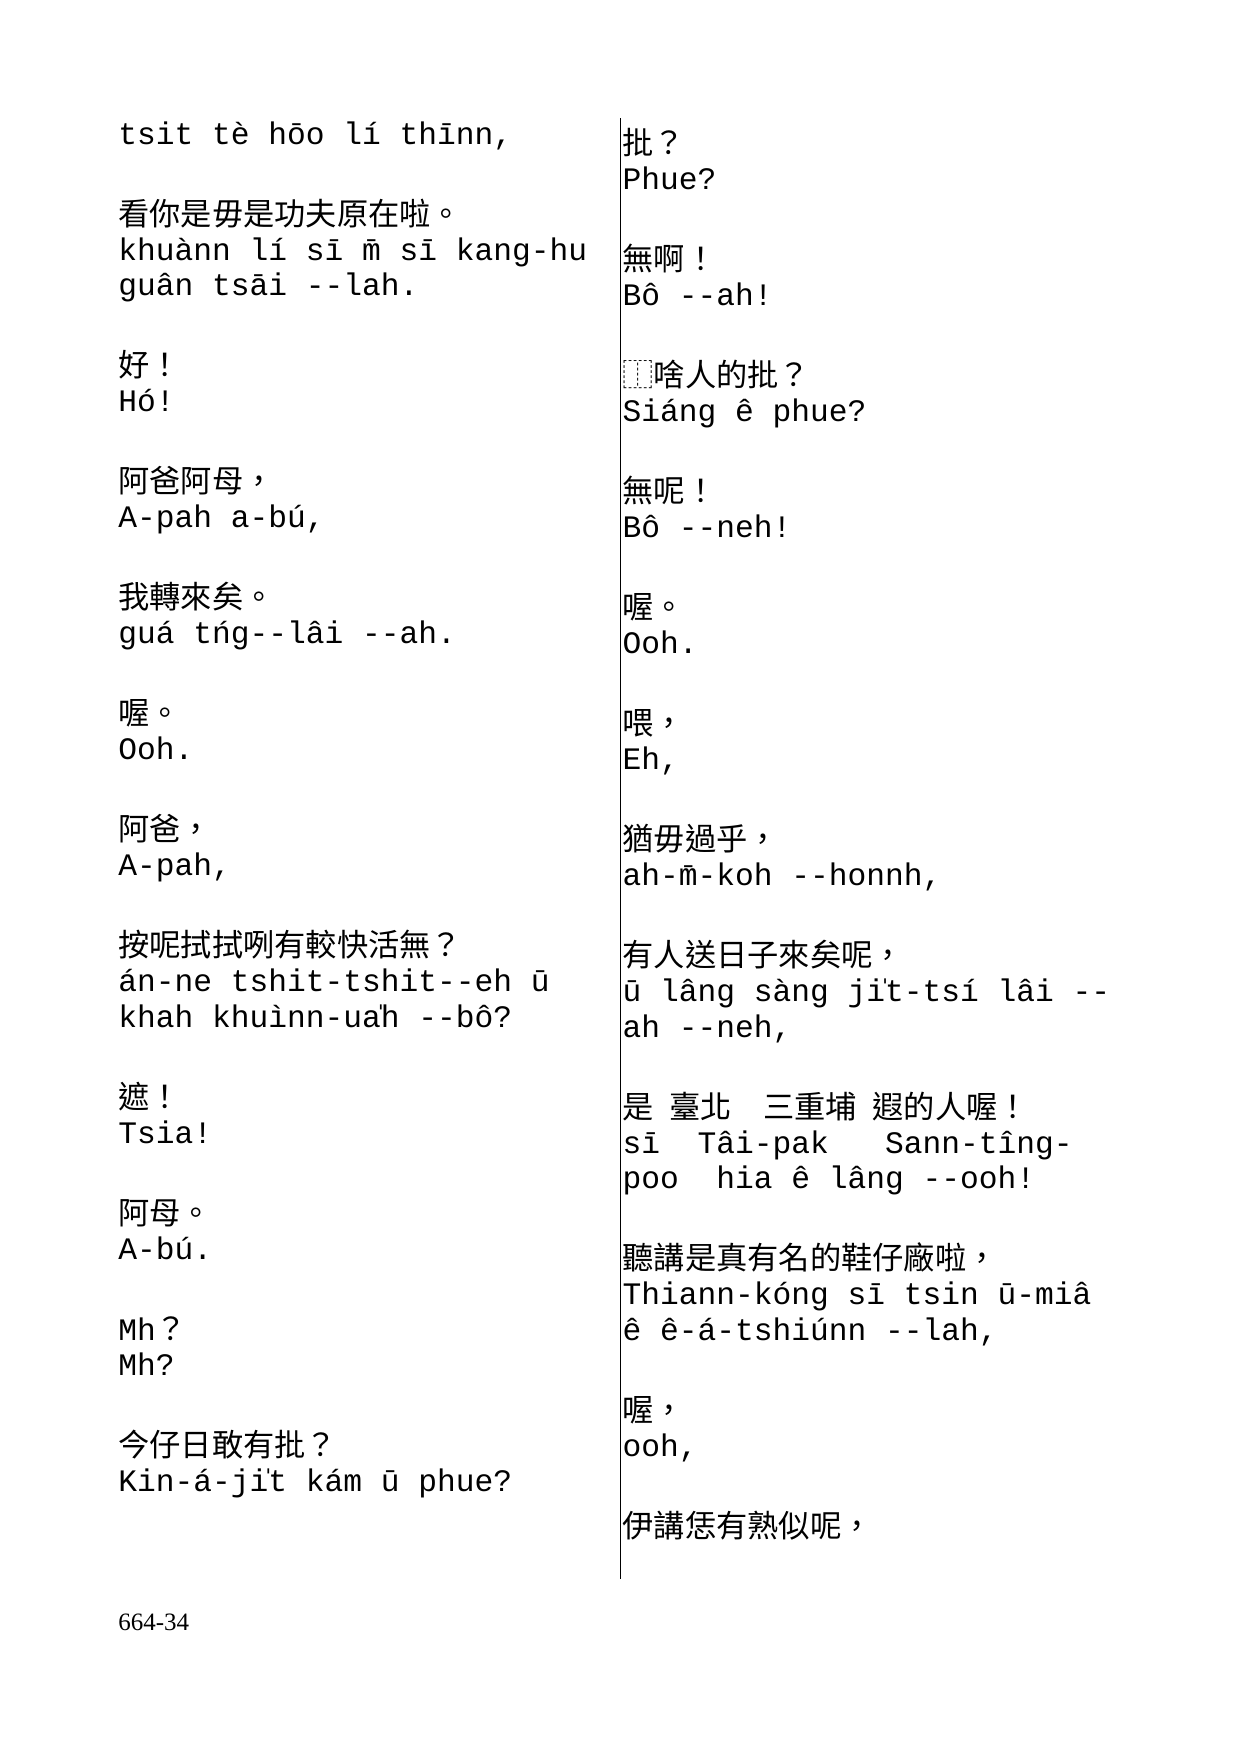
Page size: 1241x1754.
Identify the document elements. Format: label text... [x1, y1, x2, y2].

text Tsia! [118, 1117, 618, 1153]
text 好！ [118, 340, 618, 386]
text Phue? [622, 163, 1122, 199]
text Bô --neh! [622, 511, 1122, 547]
text 有人送日子來矣呢， [622, 930, 1122, 976]
text 無呢！ [622, 466, 1122, 511]
text 喔。 [622, 582, 1122, 627]
text Kin-á-ji̍t kám ū phue? [118, 1466, 618, 1501]
text tsit tè hōo lí thīnn, [118, 118, 618, 153]
text 遮！ [118, 1072, 618, 1117]
text 批？ [622, 118, 1122, 163]
text 伊講恁有熟似呢， [622, 1501, 1122, 1546]
text Thiann-kóng sī tsin ū-miâ ê ê-á-tshiúnn --lah, [622, 1278, 1122, 1349]
text 阿母。 [118, 1188, 618, 1233]
text 喔。 [118, 688, 618, 734]
text 喂， [622, 698, 1122, 743]
text 無啊！ [622, 234, 1122, 279]
text Ooh. [118, 734, 618, 769]
text A-pah, [118, 850, 618, 885]
text ⿰啥人的批？ [622, 350, 1122, 395]
text Mh？ [118, 1304, 618, 1350]
text ooh, [622, 1430, 1122, 1465]
text 喔， [622, 1385, 1122, 1430]
text 我轉來矣。 [118, 572, 618, 618]
text 看你是毋是功夫原在啦。 [118, 189, 618, 234]
text 今仔日敢有批？ [118, 1421, 618, 1466]
text 猶毋過乎， [622, 814, 1122, 859]
text guá tńg--lâi --ah. [118, 618, 618, 653]
text khuànn lí sī m̄ sī kang-hu guân tsāi --lah. [118, 234, 618, 305]
text A-pah a-bú, [118, 502, 618, 537]
text Hó! [118, 386, 618, 421]
text sī Tâi-pak Sann-tîng-poo hia ê lâng --ooh! [622, 1127, 1122, 1198]
text A-bú. [118, 1233, 618, 1269]
text Mh? [118, 1350, 618, 1385]
text Eh, [622, 743, 1122, 779]
text Bô --ah! [622, 279, 1122, 315]
text 是 臺北 三重埔 遐的人喔！ [622, 1082, 1122, 1127]
text 按呢拭拭咧有較快活無？ [118, 921, 618, 966]
text án-ne tshit-tshit--eh ū khah khuìnn-ua̍h --bô? [118, 966, 618, 1037]
text ah-m̄-koh --honnh, [622, 859, 1122, 895]
text 阿爸阿母， [118, 456, 618, 502]
text 聽講是真有名的鞋仔廠啦， [622, 1233, 1122, 1278]
text Siáng ê phue? [622, 395, 1122, 431]
text ū lâng sàng ji̍t-tsí lâi --ah --neh, [622, 976, 1122, 1046]
text 阿爸， [118, 804, 618, 850]
text Ooh. [622, 627, 1122, 663]
